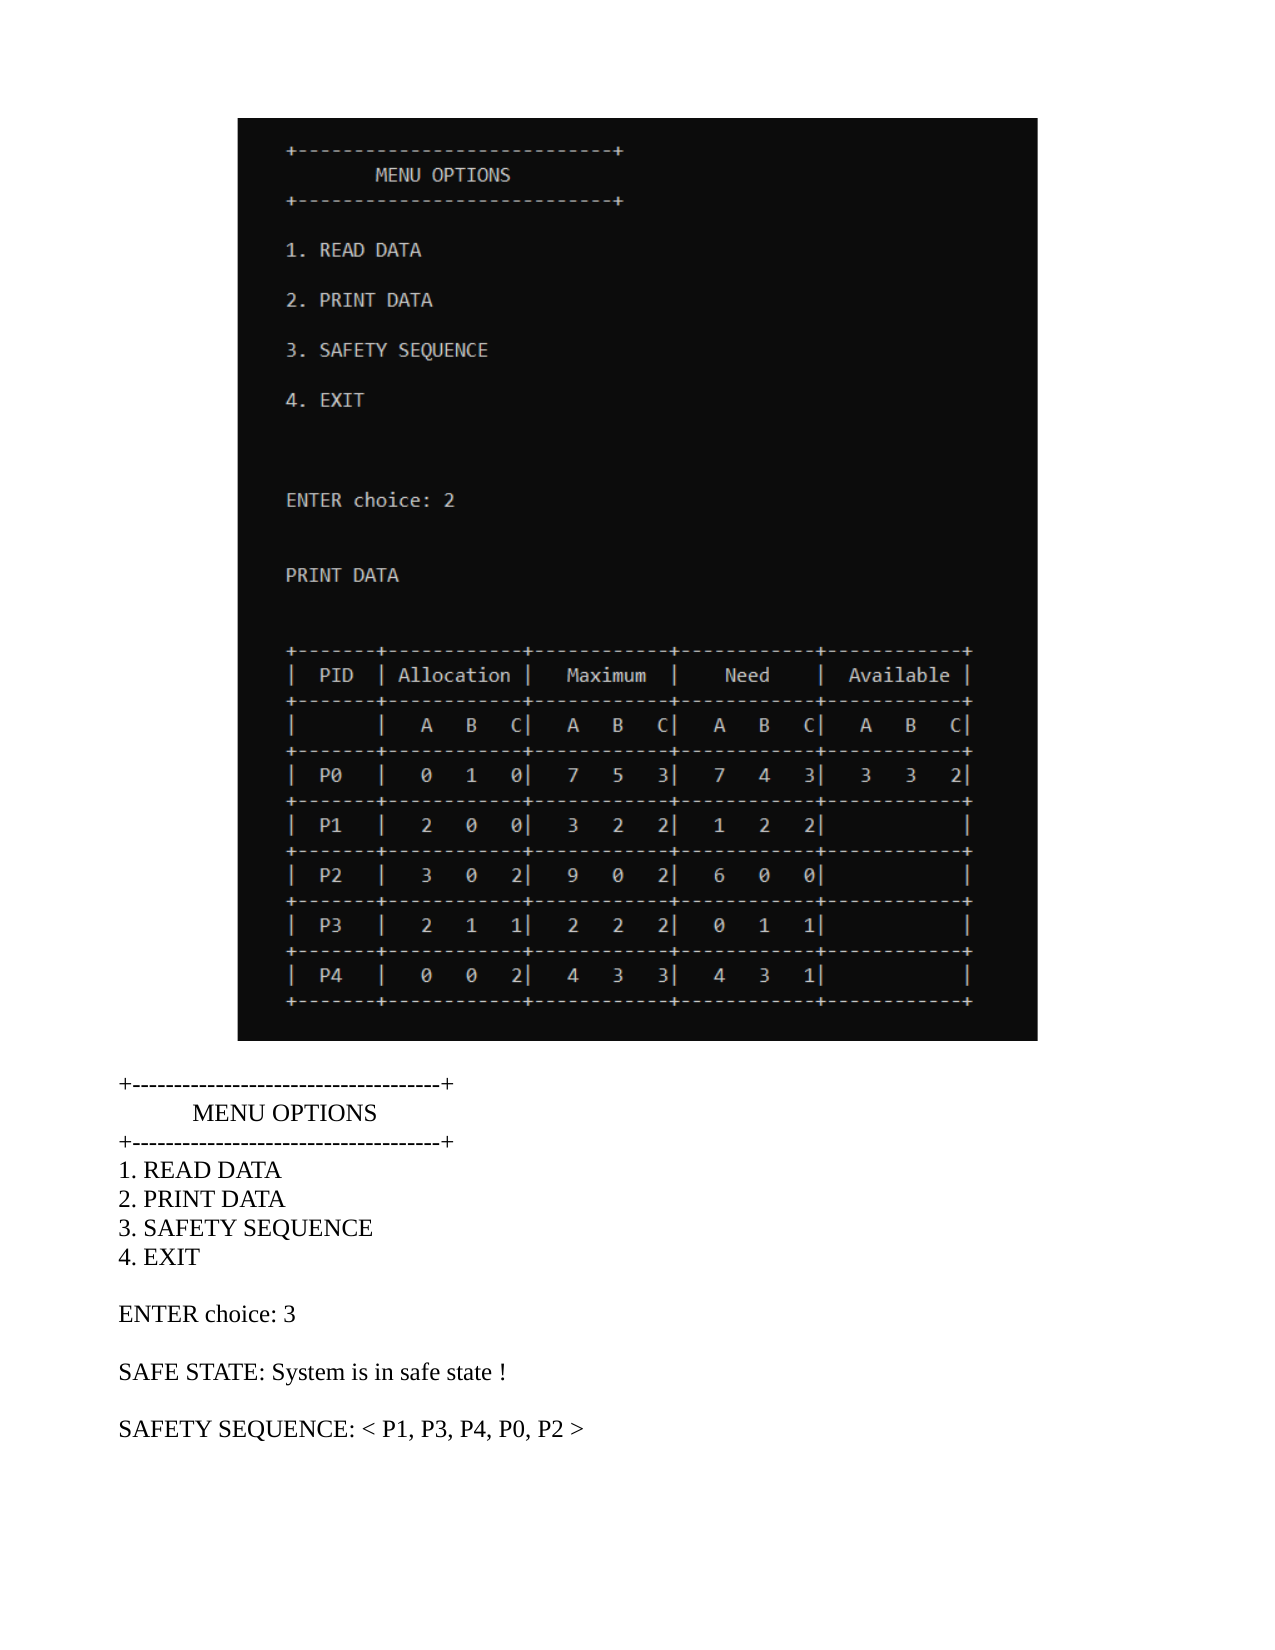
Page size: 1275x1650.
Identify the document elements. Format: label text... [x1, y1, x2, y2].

text +-------------------------------------+ MENU OPTIONS +-------------------------------------+ 1. READ DATA 2. PRINT DATA 3. SAFETY SEQUENCE 4. EXIT [118, 1069, 1157, 1271]
picture [237, 118, 1038, 1041]
text ENTER choice: 3 [118, 1271, 1157, 1328]
text SAFE STATE: System is in safe state ! [118, 1357, 1157, 1386]
text SAFETY SEQUENCE: < P1, P3, P4, P0, P2 > [118, 1386, 1157, 1443]
